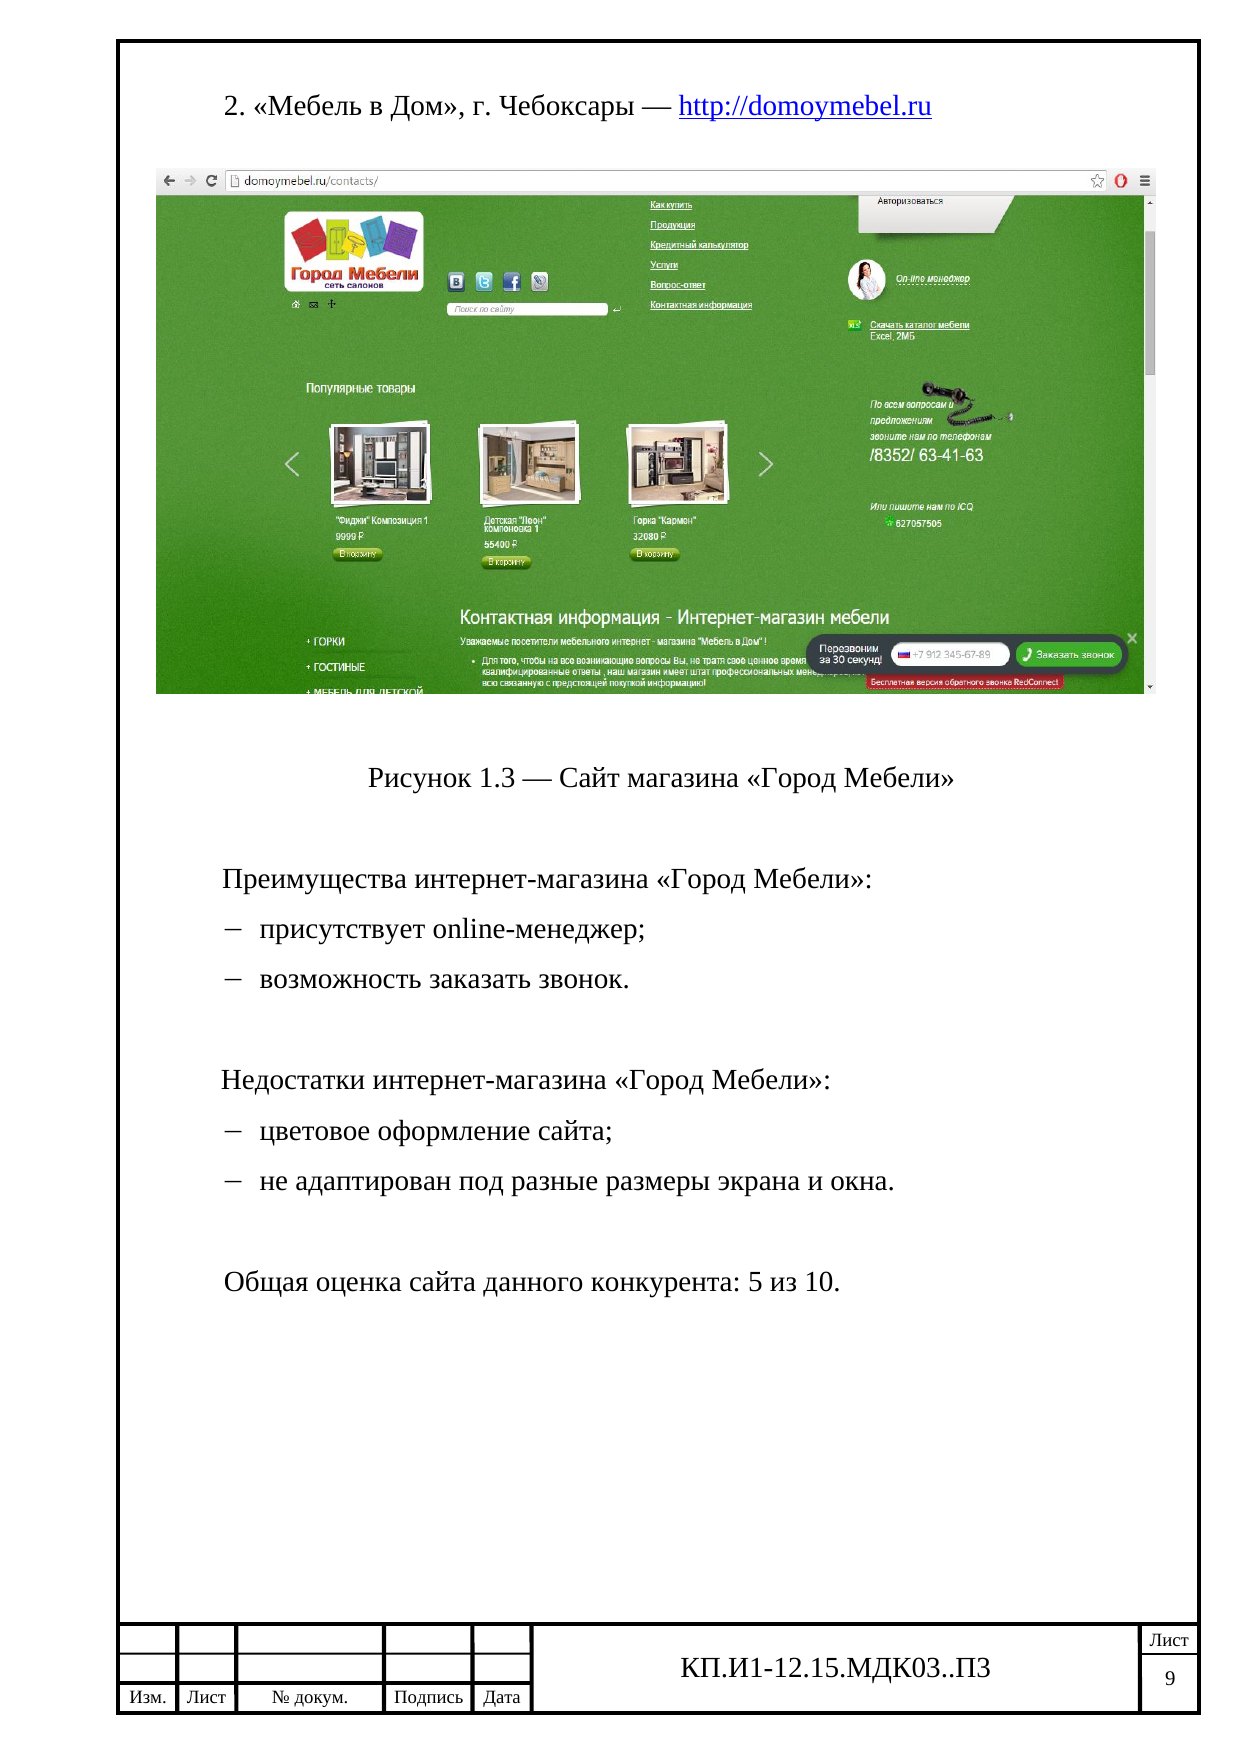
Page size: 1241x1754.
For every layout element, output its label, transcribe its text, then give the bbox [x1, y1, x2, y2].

text Общая оценка сайта данного конкурента: 5 из 10. [224, 1264, 1175, 1297]
list не адаптирован под разные размеры экрана и окна. [148, 1163, 1175, 1197]
list цветовое оформление сайта; [148, 1113, 1175, 1146]
list Рисунок 1.3 — Сайт магазина «Город Мебели» [148, 760, 1175, 794]
list возможность заказать звонок. [148, 962, 1175, 995]
picture [156, 168, 1156, 694]
list Преимущества интернет-магазина «Город Мебели»: [222, 861, 1175, 894]
list присутствует online-менеджер; [148, 911, 1175, 945]
list Недостатки интернет-магазина «Город Мебели»: [148, 1062, 1175, 1096]
list 2. «Мебель в Дом», г. Чебоксары — http://domoymebel.ru [224, 88, 1175, 122]
